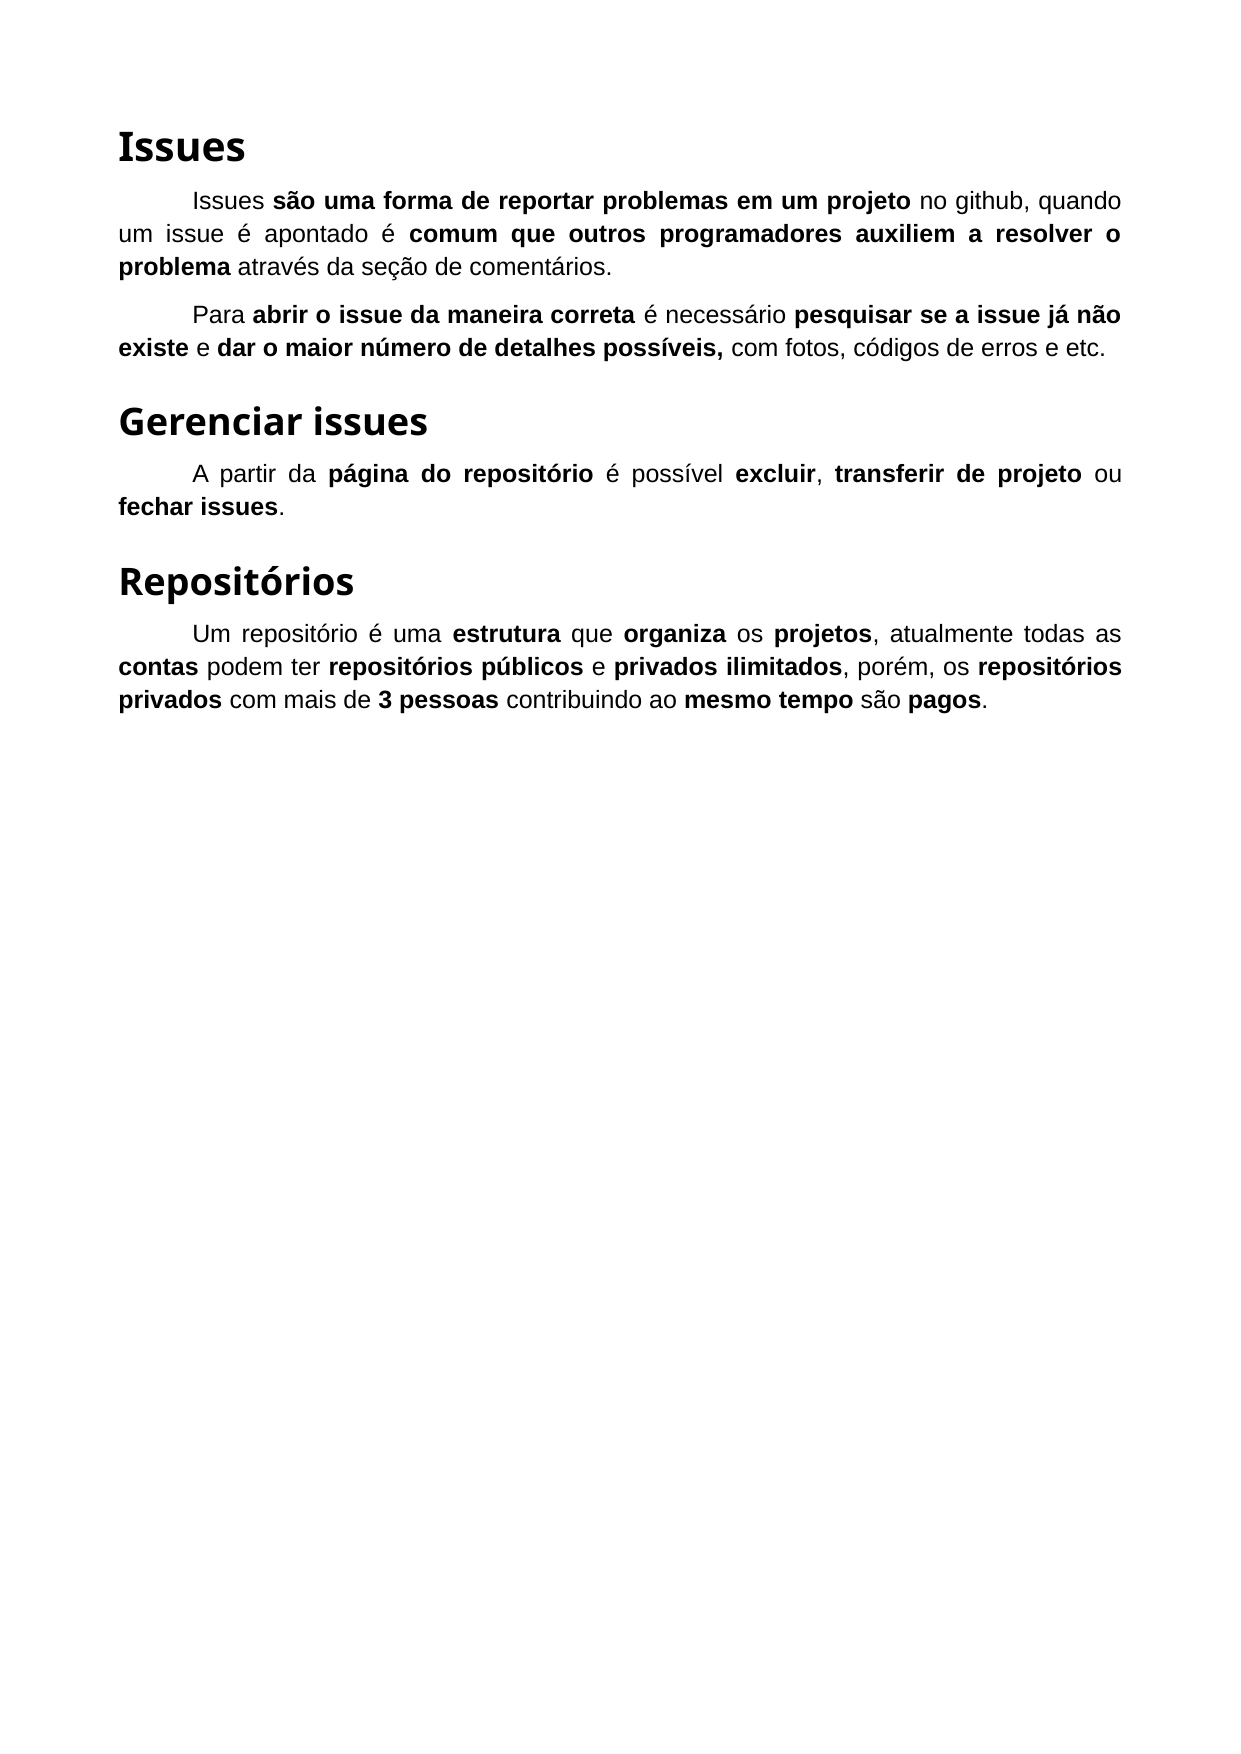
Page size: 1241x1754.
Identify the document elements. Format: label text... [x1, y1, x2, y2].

text Para abrir o issue da maneira correta é necessário pesquisar se a issue já não existe e dar o maior número de detalhes possíveis, com fotos, códigos de erros e etc. [118, 300, 1122, 362]
subtitle Repositórios [118, 554, 1122, 606]
text Issues são uma forma de reportar problemas em um projeto no github, quando um issue é apontado é comum que outros programadores auxiliem a resolver o problema através da seção de comentários. [118, 186, 1122, 281]
text Um repositório é uma estrutura que organiza os projetos, atualmente todas as contas podem ter repositórios públicos e privados ilimitados, porém, os repositórios privados com mais de 3 pessoas contribuindo ao mesmo tempo são pagos. [118, 619, 1122, 713]
subtitle Gerenciar issues [118, 395, 1122, 447]
text A partir da página do repositório é possível excluir, transferir de projeto ou fechar issues. [118, 459, 1122, 521]
subtitle Issues [118, 118, 1122, 174]
